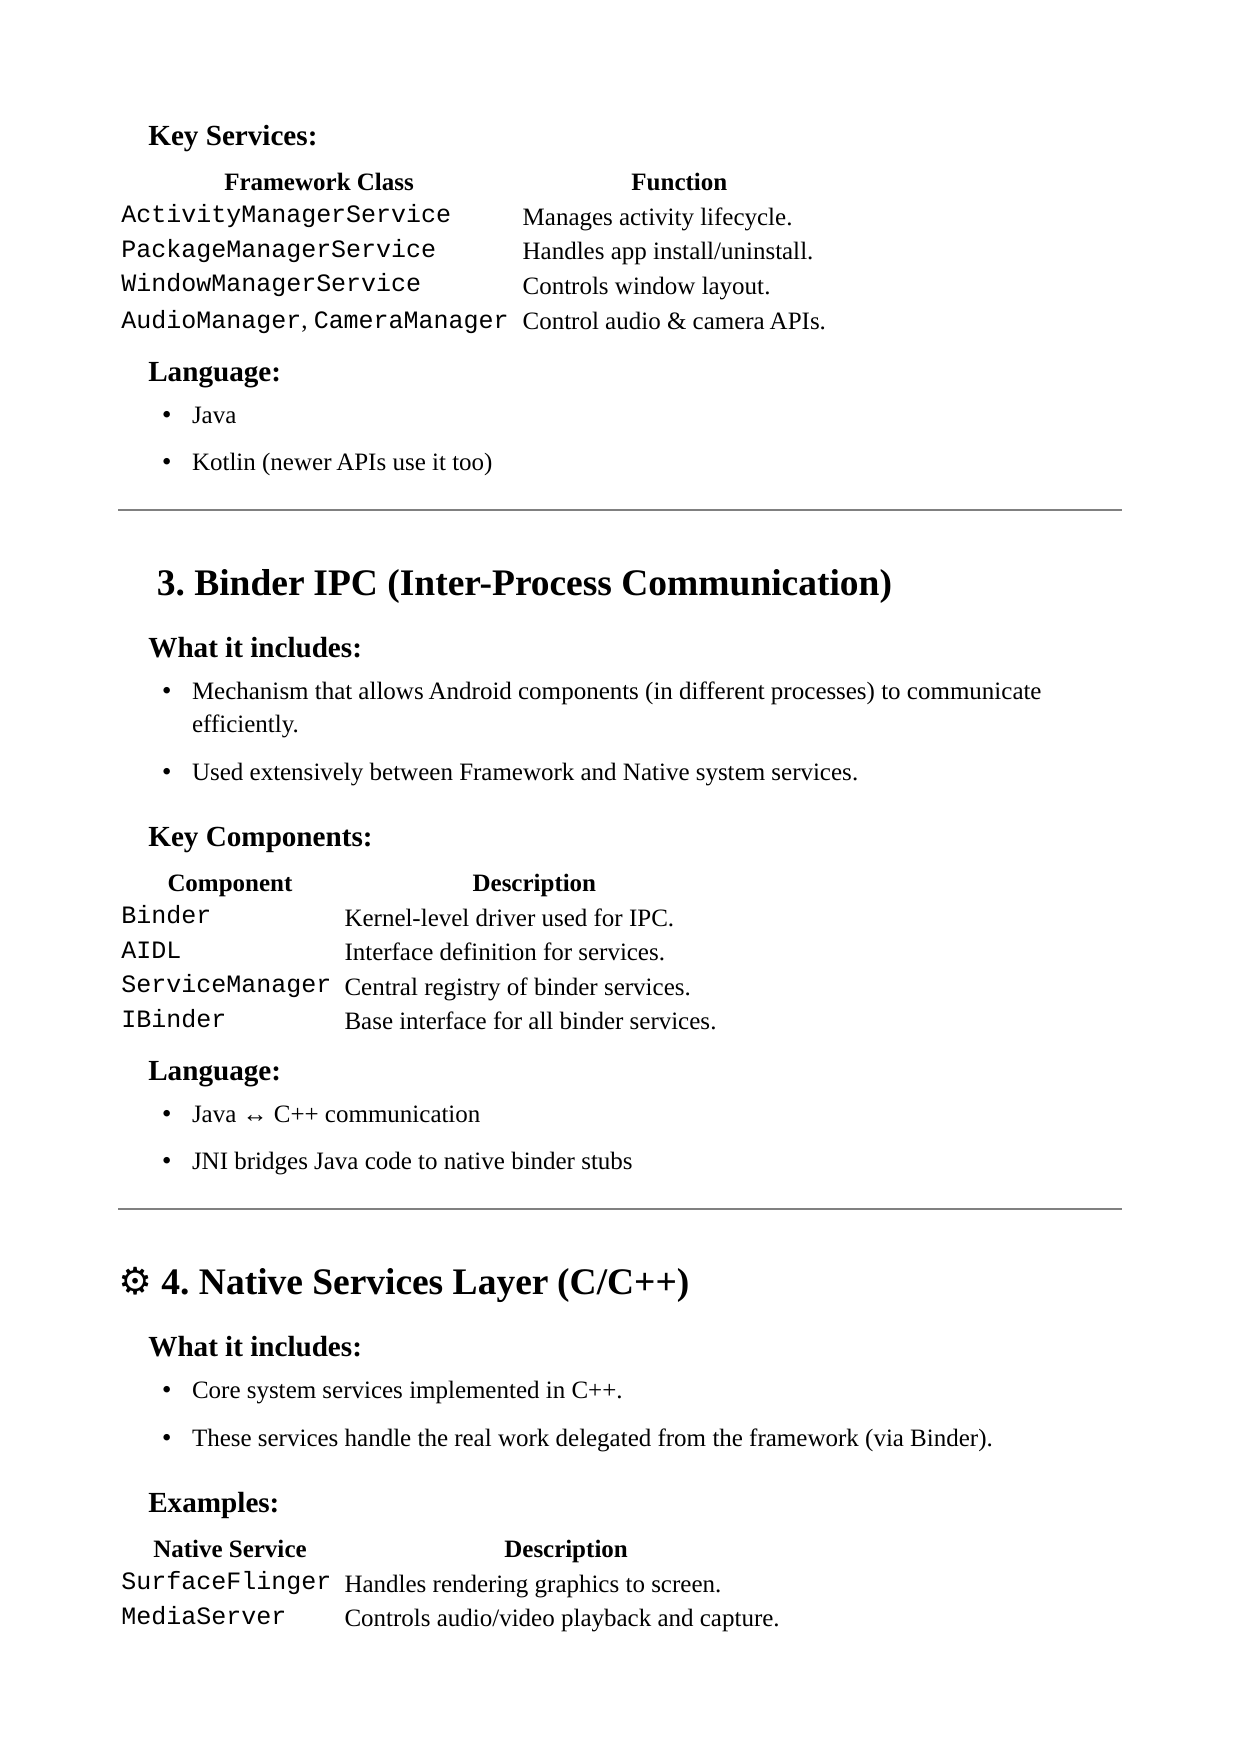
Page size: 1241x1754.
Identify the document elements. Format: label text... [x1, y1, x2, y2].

table_cell Handles rendering graphics to screen. [341, 1566, 791, 1600]
list Kotlin (newer APIs use it too) [162, 447, 1122, 476]
table_header Component [118, 865, 341, 900]
table_cell SurfaceFlinger [118, 1566, 341, 1600]
subtitle 🧩 Key Components: [118, 819, 1122, 853]
table_cell IBinder [118, 1004, 341, 1038]
subtitle 🔧 Language: [118, 354, 1122, 387]
table_cell Base interface for all binder services. [341, 1004, 727, 1038]
table_cell Handles app install/uninstall. [520, 233, 839, 268]
table_header Description [341, 865, 727, 900]
table_cell Interface definition for services. [341, 934, 727, 969]
table_cell PackageManagerService [118, 233, 519, 268]
subtitle 🧩 Examples: [118, 1485, 1122, 1519]
table_cell ServiceManager [118, 969, 341, 1003]
table_header Native Service [118, 1531, 341, 1566]
subtitle ✅ What it includes: [118, 1329, 1122, 1363]
table_header Description [341, 1531, 791, 1566]
table_cell Control audio & camera APIs. [520, 303, 839, 339]
list JNI bridges Java code to native binder stubs [162, 1146, 1122, 1175]
table_header Function [520, 164, 839, 199]
table_cell Manages activity lifecycle. [520, 199, 839, 233]
list Java [162, 400, 1122, 428]
table_cell MediaServer [118, 1600, 341, 1635]
table_cell ActivityManagerService [118, 199, 519, 233]
table_cell AudioManager, CameraManager [118, 303, 519, 339]
subtitle ✅ What it includes: [118, 630, 1122, 664]
subtitle 🔧 Language: [118, 1053, 1122, 1086]
table_cell Controls window layout. [520, 268, 839, 302]
list Used extensively between Framework and Native system services. [162, 757, 1122, 786]
subtitle 🧩 Key Services: [118, 118, 1122, 152]
subtitle ⚙️ 4. Native Services Layer (C/C++) [118, 1259, 1122, 1302]
list Mechanism that allows Android components (in different processes) to communicate efficiently. [162, 676, 1122, 738]
table_cell Binder [118, 900, 341, 934]
list These services handle the real work delegated from the framework (via Binder). [162, 1423, 1122, 1452]
table_cell Central registry of binder services. [341, 969, 727, 1003]
table_cell Kernel-level driver used for IPC. [341, 900, 727, 934]
table_cell WindowManagerService [118, 268, 519, 302]
table_header Framework Class [118, 164, 519, 199]
table_cell Controls audio/video playback and capture. [341, 1600, 791, 1635]
subtitle 🔗 3. Binder IPC (Inter-Process Communication) [118, 560, 1122, 603]
table_cell AIDL [118, 934, 341, 969]
list Core system services implemented in C++. [162, 1375, 1122, 1404]
list Java ↔ C++ communication [162, 1099, 1122, 1127]
